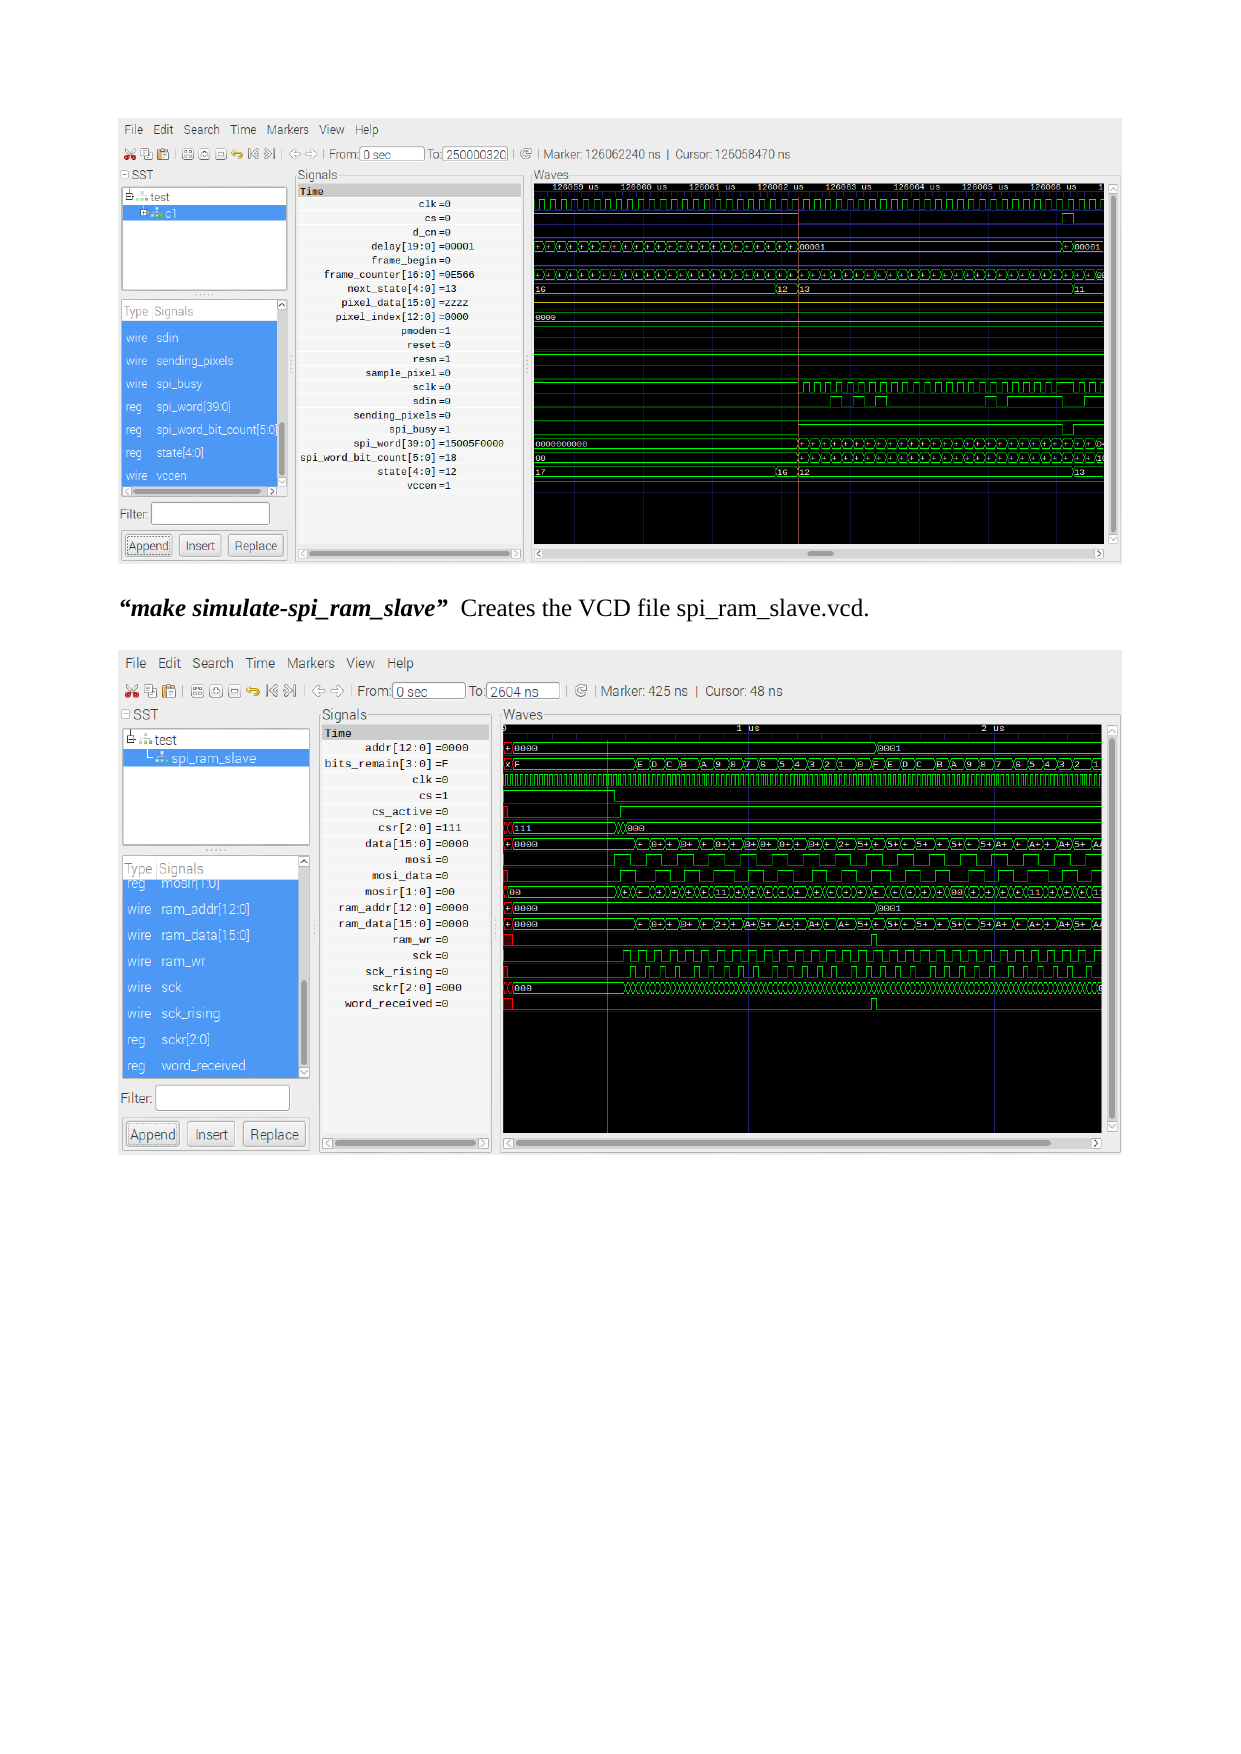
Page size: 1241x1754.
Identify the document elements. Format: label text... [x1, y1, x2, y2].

picture [118, 118, 1123, 564]
text “make simulate-spi_ram_slave” Creates the VCD file spi_ram_slave.vcd. [118, 593, 1122, 622]
picture [118, 650, 1123, 1155]
